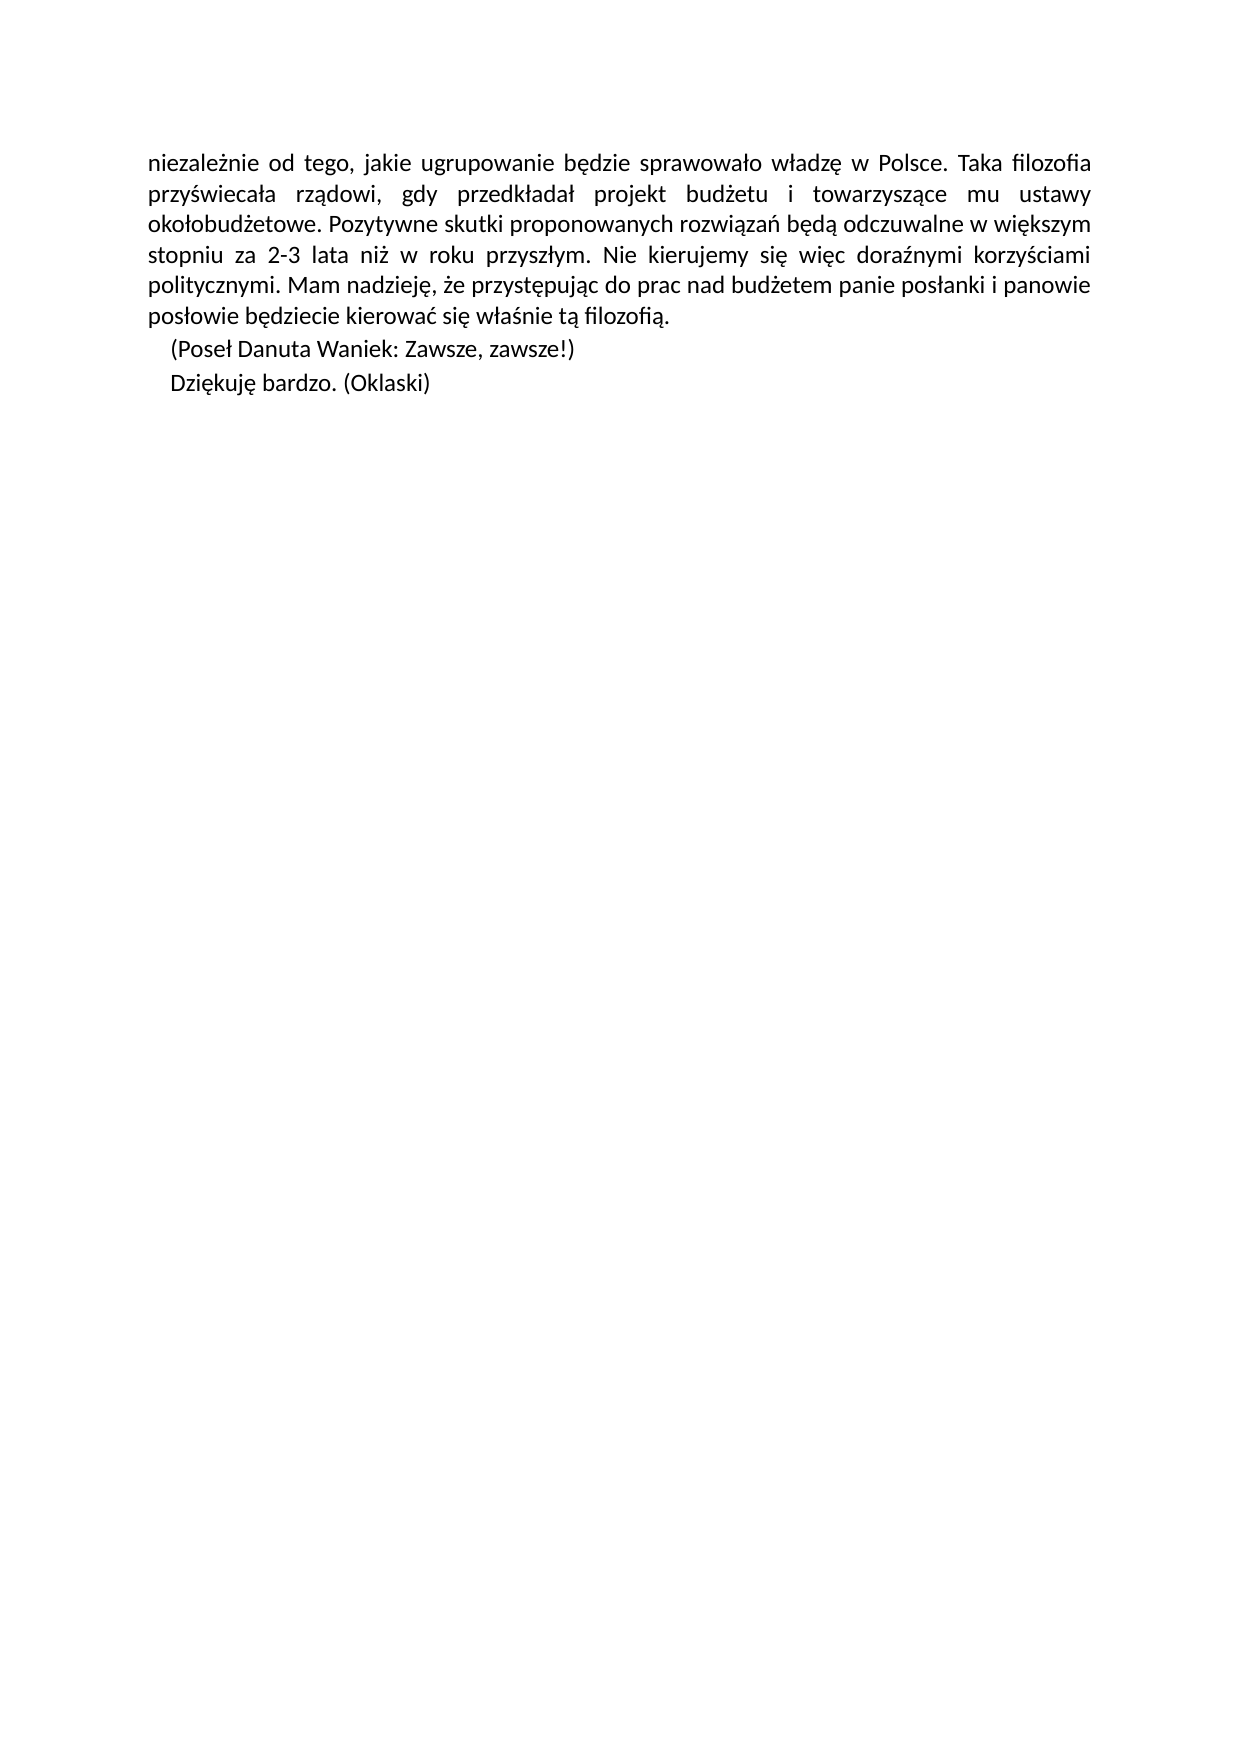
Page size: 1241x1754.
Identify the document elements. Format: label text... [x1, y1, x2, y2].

text (Poseł Danuta Waniek: Zawsze, zawsze!) [148, 334, 1093, 364]
text Dziękuję bardzo. (Oklaski) [148, 367, 1093, 398]
text niezależnie od tego, jakie ugrupowanie będzie sprawowało władzę w Polsce. Taka filozofia przyświecała rządowi, gdy przedkładał projekt budżetu i towarzyszące mu ustawy okołobudżetowe. Pozytywne skutki proponowanych rozwiązań będą odczuwalne w większym stopniu za 2-3 lata niż w roku przyszłym. Nie kierujemy się więc doraźnymi korzyściami politycznymi. Mam nadzieję, że przystępując do prac nad budżetem panie posłanki i panowie posłowie będziecie kierować się właśnie tą filozofią. [148, 148, 1093, 331]
